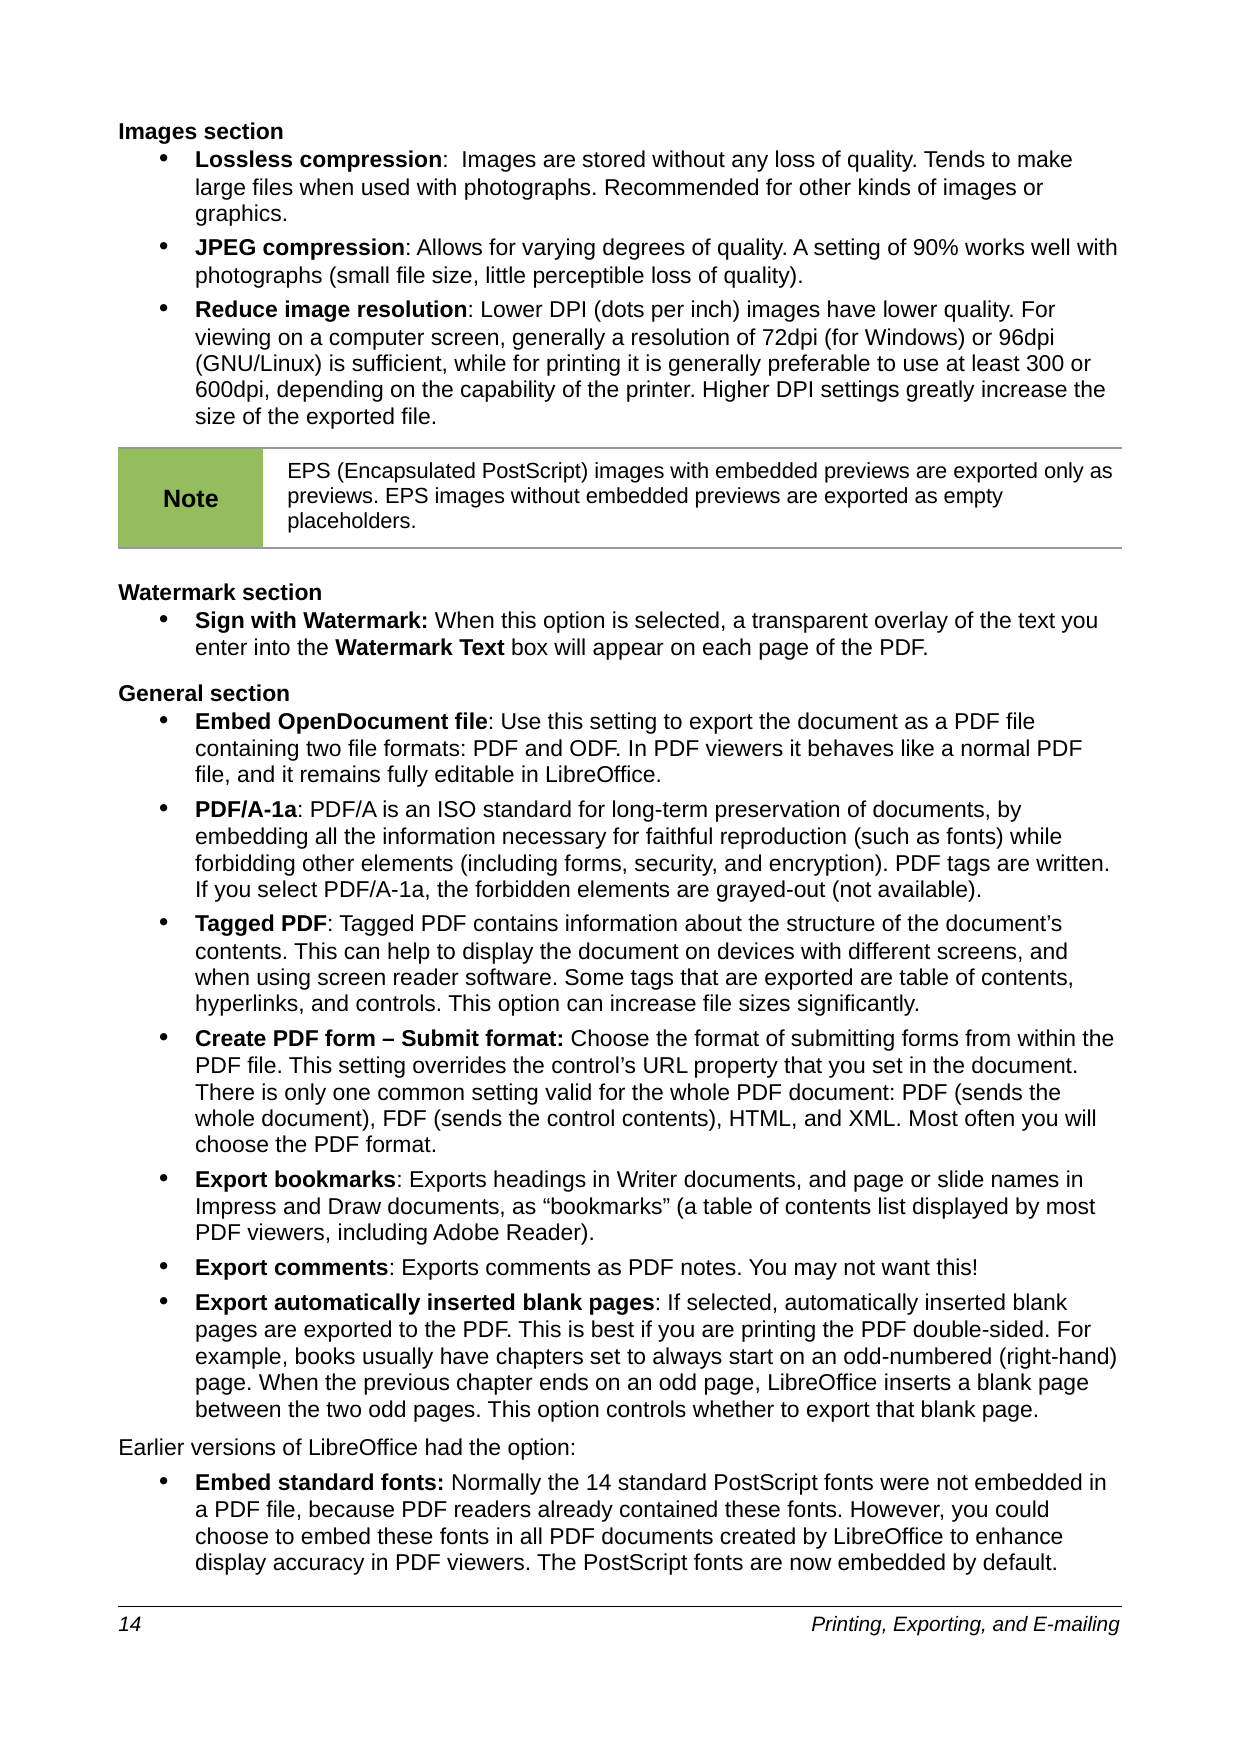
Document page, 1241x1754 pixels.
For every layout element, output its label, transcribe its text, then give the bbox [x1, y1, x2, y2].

text General section [118, 679, 1122, 706]
list Lossless compression: Images are stored without any loss of quality. Tends to make large files when used with photographs. Recommended for other kinds of images or graphics. [156, 144, 1122, 226]
text Images section [118, 118, 1122, 144]
list Sign with Watermark: When this option is selected, a transparent overlay of the text you enter into the Watermark Text box will appear on each page of the PDF. [156, 605, 1122, 661]
table_header EPS (Encapsulated PostScript) images with embedded previews are exported only as previews. EPS images without embedded previews are exported as empty placeholders. [263, 449, 1122, 547]
list Export comments: Exports comments as PDF notes. You may not want this! [156, 1252, 1122, 1281]
list Export bookmarks: Exports headings in Writer documents, and page or slide names in Impress and Draw documents, as “bookmarks” (a table of contents list displayed by most PDF viewers, including Adobe Reader). [156, 1164, 1122, 1246]
list Embed OpenDocument file: Use this setting to export the document as a PDF file containing two file formats: PDF and ODF. In PDF viewers it behaves like a normal PDF file, and it remains fully editable in LibreOffice. [156, 706, 1122, 788]
list Tagged PDF: Tagged PDF contains information about the structure of the document’s contents. This can help to display the document on devices with different screens, and when using screen reader software. Some tags that are exported are table of contents, hyperlinks, and controls. This option can increase file sizes significantly. [156, 908, 1122, 1017]
list Create PDF form – Submit format: Choose the format of submitting forms from within the PDF file. This setting overrides the control’s URL property that you set in the document. There is only one common setting valid for the whole PDF document: PDF (sends the whole document), FDF (sends the control contents), HTML, and XML. Most often you will choose the PDF format. [156, 1023, 1122, 1157]
text Watermark section [118, 579, 1122, 605]
list Reduce image resolution: Lower DPI (dots per inch) images have lower quality. For viewing on a computer screen, generally a resolution of 72dpi (for Windows) or 96dpi (GNU/Linux) is sufficient, while for printing it is generally preferable to use at least 300 or 600dpi, depending on the capability of the printer. Higher DPI settings greatly increase the size of the exported file. [156, 294, 1122, 429]
list JPEG compression: Allows for varying degrees of quality. A setting of 90% works well with photographs (small file size, little perceptible loss of quality). [156, 233, 1122, 288]
list Embed standard fonts: Normally the 14 standard PostScript fonts were not embedded in a PDF file, because PDF readers already contained these fonts. However, you could choose to embed these fonts in all PDF documents created by LibreOffice to enhance display accuracy in PDF viewers. The PostScript fonts are now embedded by default. [156, 1467, 1122, 1575]
list Earlier versions of LibreOffice had the option: [118, 1434, 1122, 1461]
list Export automatically inserted blank pages: If selected, automatically inserted blank pages are exported to the PDF. This is best if you are printing the PDF double-sided. For example, books usually have chapters set to always start on an odd-numbered (right-hand) page. When the previous chapter ends on an odd page, LibreOffice inserts a blank page between the two odd pages. This option controls whether to export that blank page. [156, 1287, 1122, 1422]
list PDF/A-1a: PDF/A is an ISO standard for long-term preservation of documents, by embedding all the information necessary for faithful reproduction (such as fonts) while forbidding other elements (including forms, security, and encryption). PDF tags are written. If you select PDF/A-1a, the forbidden elements are grayed-out (not available). [156, 794, 1122, 902]
table_header Note [118, 449, 263, 547]
